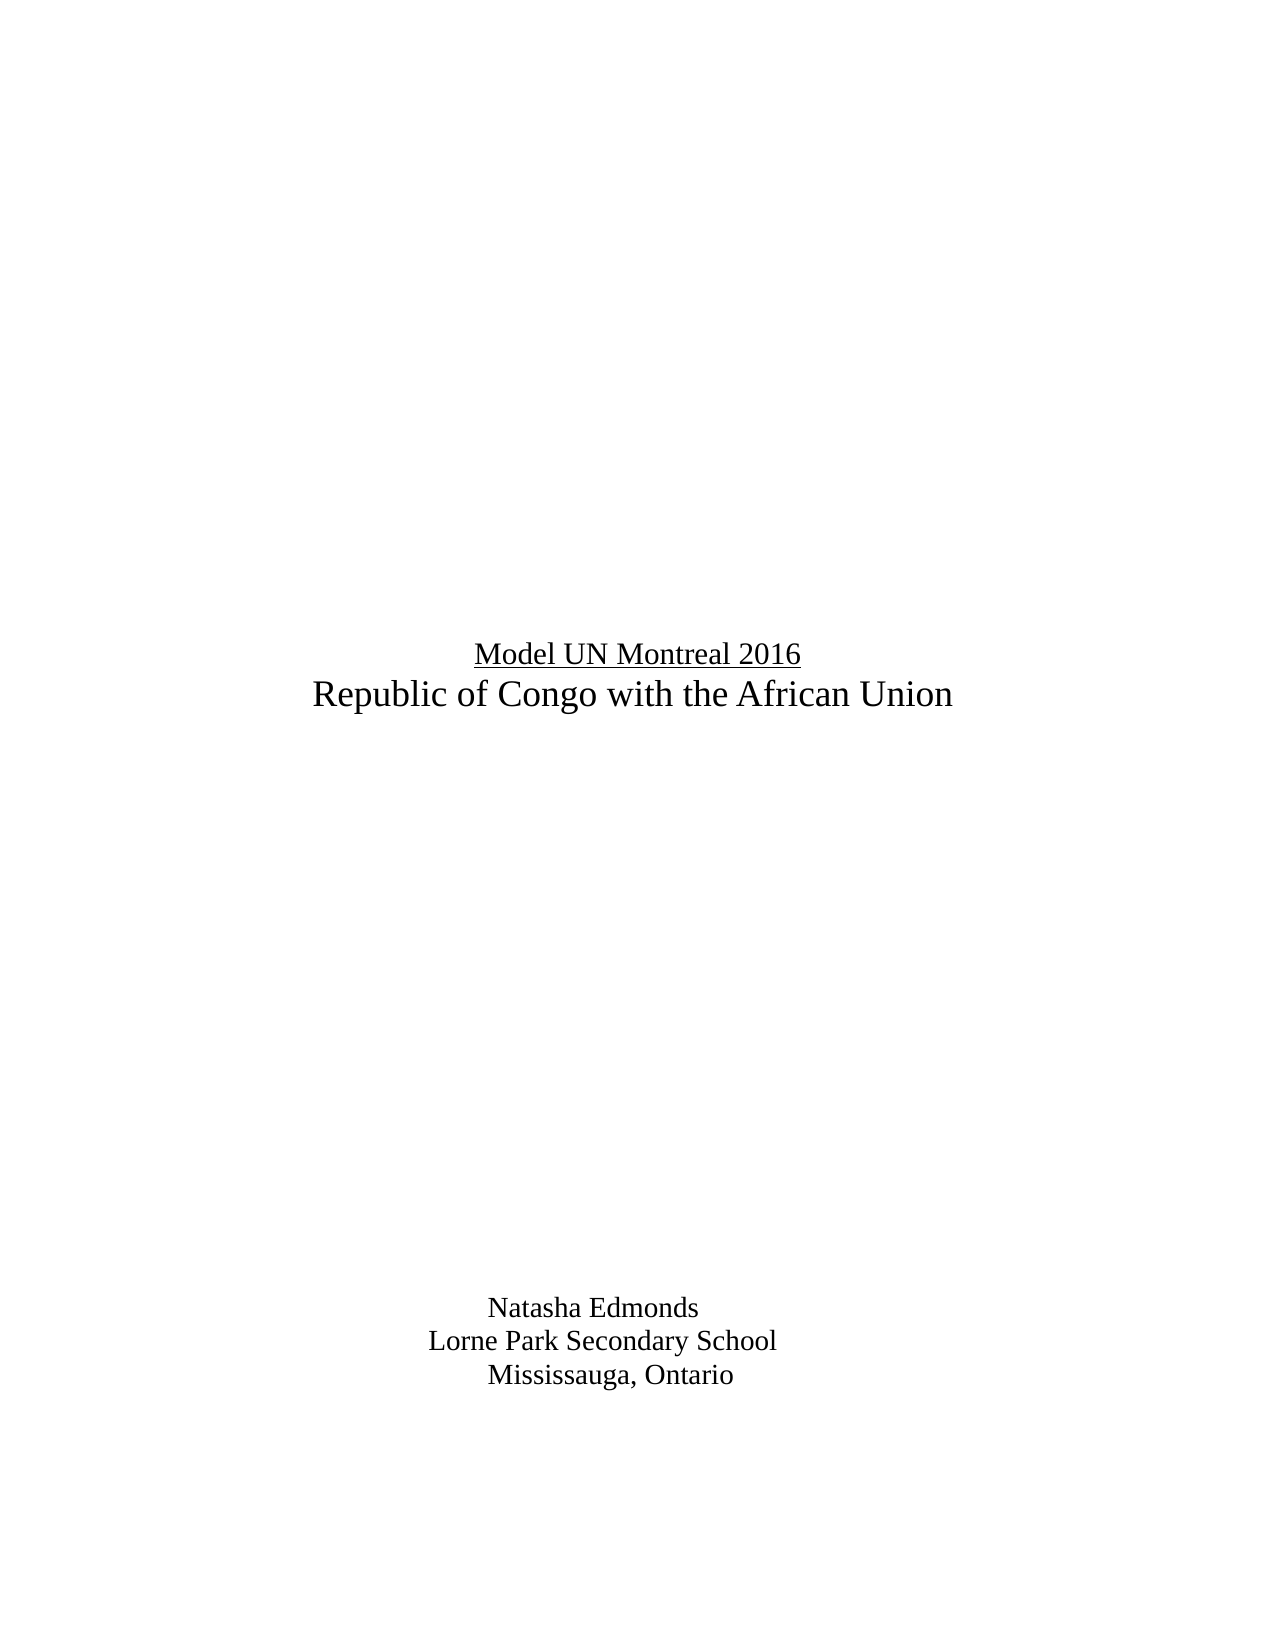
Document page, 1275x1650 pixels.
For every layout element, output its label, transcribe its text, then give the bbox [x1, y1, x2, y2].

text Natasha Edmonds [118, 1290, 1157, 1323]
text Mississauga, Ontario [118, 1357, 1157, 1390]
text Model UN Montreal 2016 [118, 636, 1157, 672]
text Republic of Congo with the African Union [118, 672, 1157, 715]
text Lorne Park Secondary School [118, 1323, 1157, 1357]
